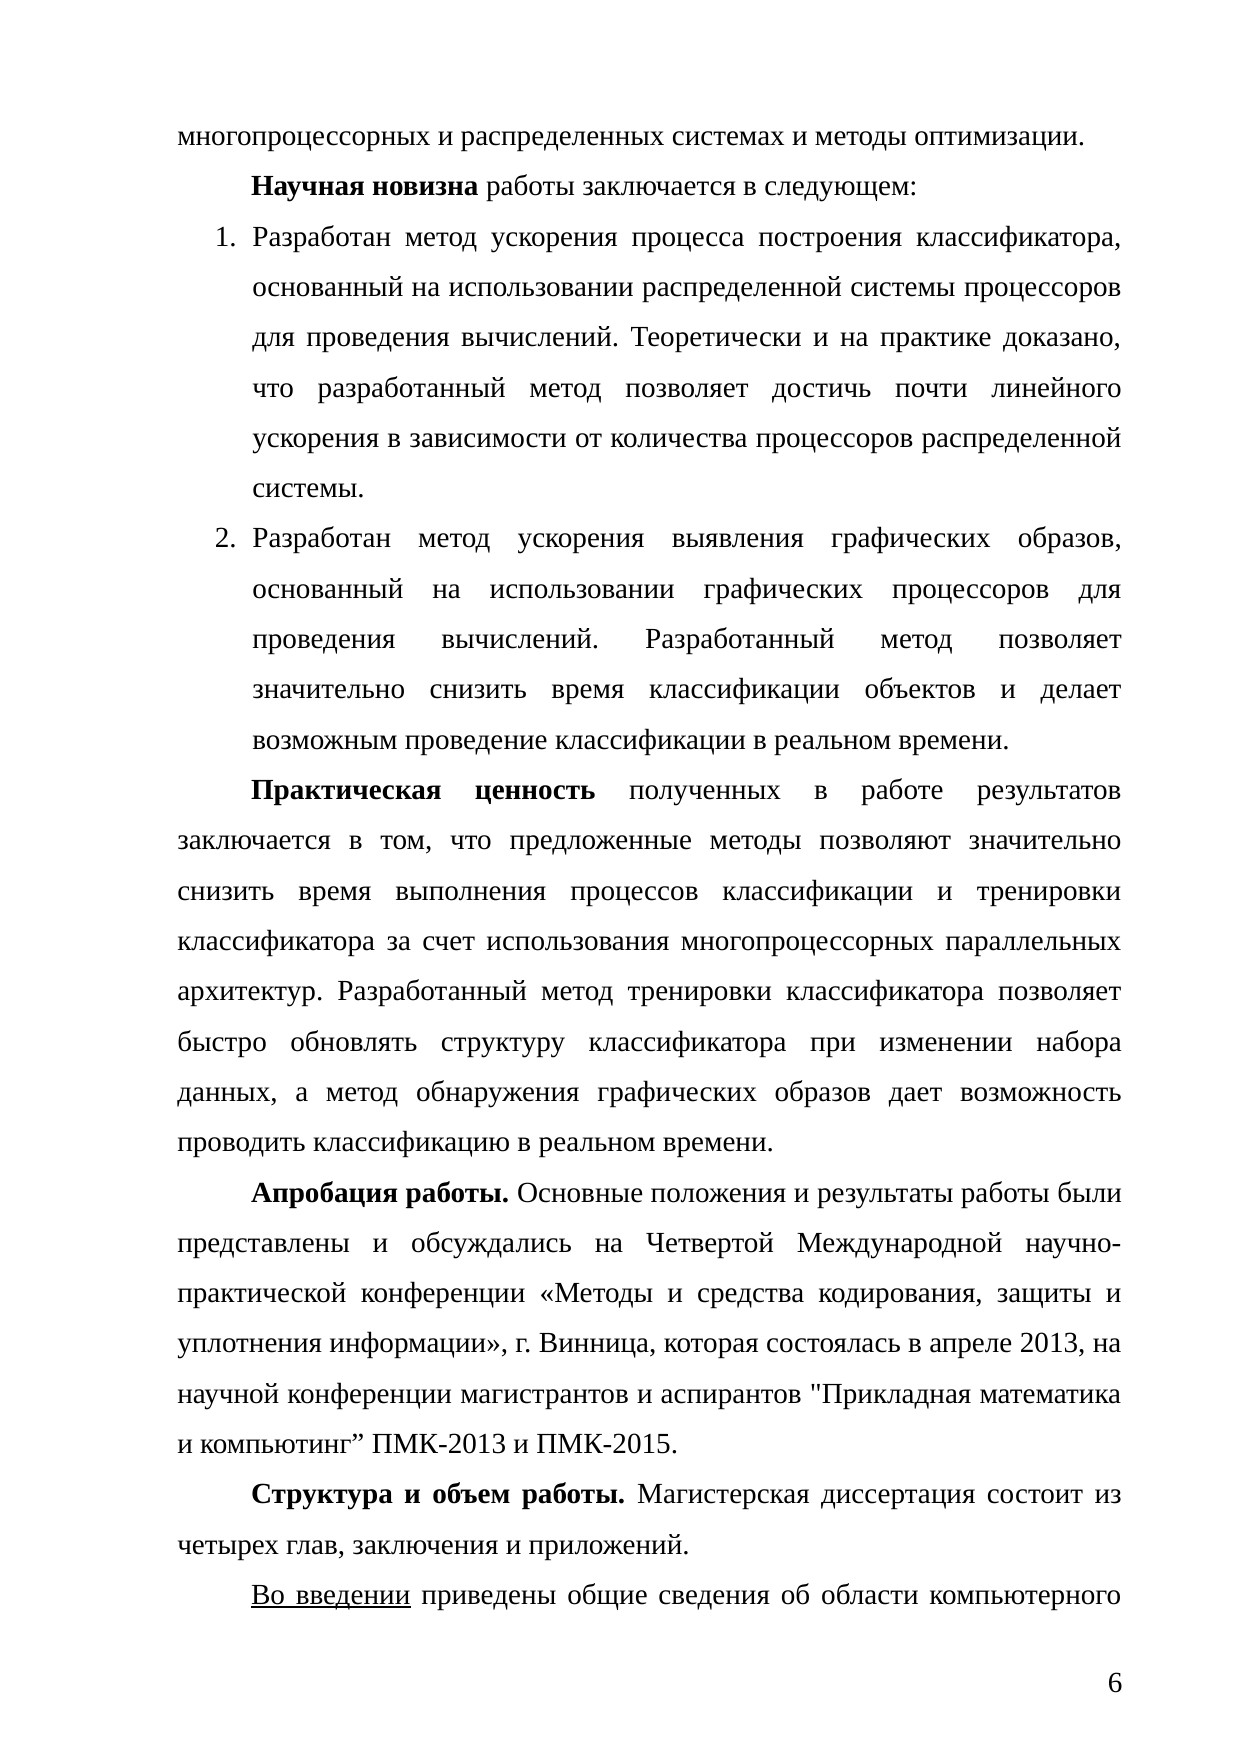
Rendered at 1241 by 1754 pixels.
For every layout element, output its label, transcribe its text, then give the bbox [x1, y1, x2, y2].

list Разработан метод ускорения процесса построения классификатора, основанный на использовании распределенной системы процессоров для проведения вычислений. Теоретически и на практике доказано, что разработанный метод позволяет достичь почти линейного ускорения в зависимости от количества процессоров распределенной системы. [214, 219, 1122, 504]
list Разработан метод ускорения выявления графических образов, основанный на использовании графических процессоров для проведения вычислений. Разработанный метод позволяет значительно снизить время классификации объектов и делает возможным проведение классификации в реальном времени. [214, 521, 1122, 755]
text Во введении приведены общие сведения об области компьютерного [177, 1577, 1122, 1611]
text многопроцессорных и распределенных системах и методы оптимизации. [177, 118, 1122, 152]
text Апробация работы. Основные положения и результаты работы были представлены и обсуждались на Четвертой Международной научно-практической конференции «Методы и средства кодирования, защиты и уплотнения информации», г. Винница, которая состоялась в апреле 2013, на научной конференции магистрантов и аспирантов "Прикладная математика и компьютинг” ПМК-2013 и ПМК-2015. [177, 1175, 1122, 1460]
text Структура и объем работы. Магистерская диссертация состоит из четырех глав, заключения и приложений. [177, 1477, 1122, 1560]
text Практическая ценность полученных в работе результатов заключается в том, что предложенные методы позволяют значительно снизить время выполнения процессов классификации и тренировки классификатора за счет использования многопроцессорных параллельных архитектур. Разработанный метод тренировки классификатора позволяет быстро обновлять структуру классификатора при изменении набора данных, а метод обнаружения графических образов дает возможность проводить классификацию в реальном времени. [177, 772, 1122, 1158]
text Научная новизна работы заключается в следующем: [177, 168, 1122, 202]
